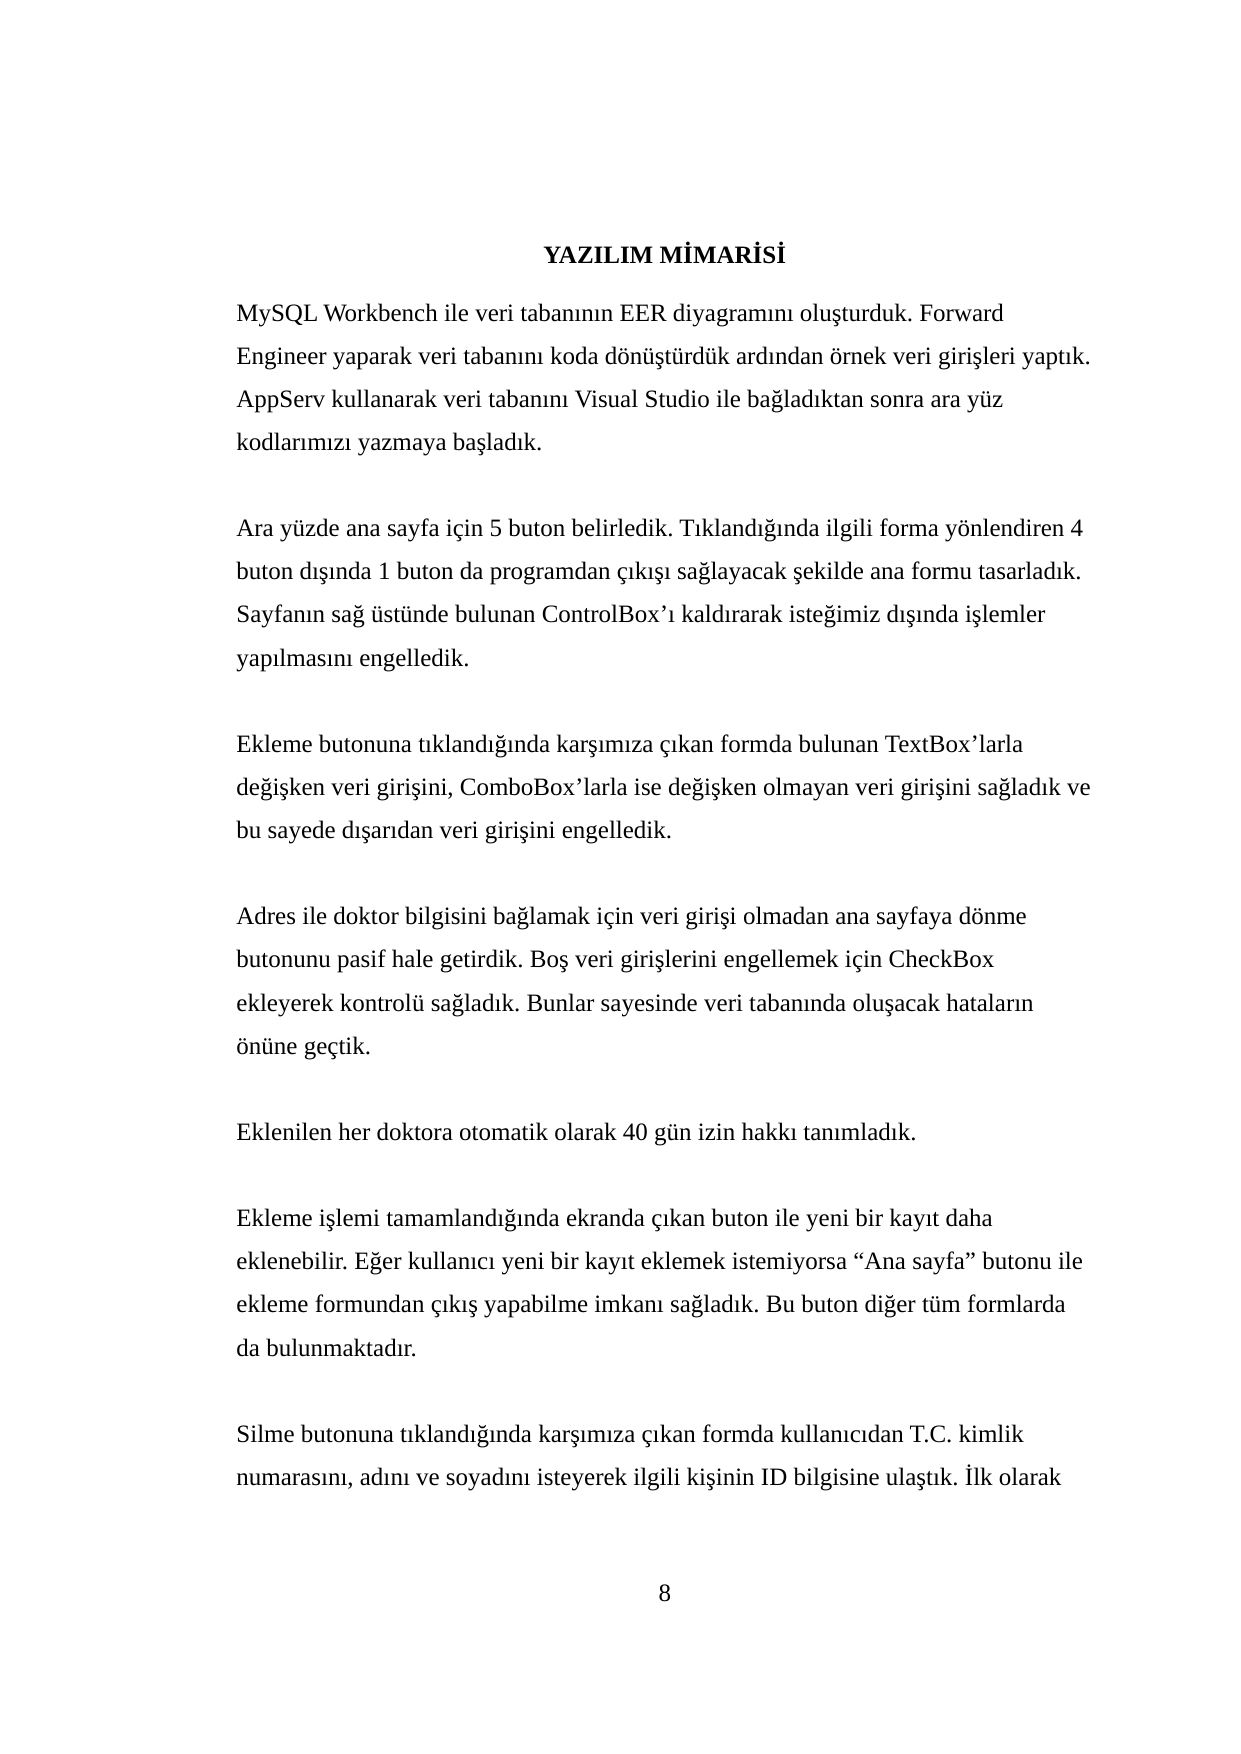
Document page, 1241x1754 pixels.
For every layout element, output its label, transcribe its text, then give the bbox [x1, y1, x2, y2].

text Ekleme butonuna tıklandığında karşımıza çıkan formda bulunan TextBox’larla değişken veri girişini, ComboBox’larla ise değişken olmayan veri girişini sağladık ve bu sayede dışarıdan veri girişini engelledik. [236, 729, 1093, 844]
text MySQL Workbench ile veri tabanının EER diyagramını oluşturduk. Forward Engineer yaparak veri tabanını koda dönüştürdük ardından örnek veri girişleri yaptık. AppServ kullanarak veri tabanını Visual Studio ile bağladıktan sonra ara yüz kodlarımızı yazmaya başladık. [236, 298, 1093, 456]
text YAZILIM MİMARİSİ [236, 240, 1093, 269]
text Ekleme işlemi tamamlandığında ekranda çıkan buton ile yeni bir kayıt daha eklenebilir. Eğer kullanıcı yeni bir kayıt eklemek istemiyorsa “Ana sayfa” butonu ile ekleme formundan çıkış yapabilme imkanı sağladık. Bu buton diğer tüm formlarda da bulunmaktadır. [236, 1203, 1093, 1361]
text Silme butonuna tıklandığında karşımıza çıkan formda kullanıcıdan T.C. kimlik numarasını, adını ve soyadını isteyerek ilgili kişinin ID bilgisine ulaştık. İlk olarak [236, 1419, 1093, 1491]
text Ara yüzde ana sayfa için 5 buton belirledik. Tıklandığında ilgili forma yönlendiren 4 buton dışında 1 buton da programdan çıkışı sağlayacak şekilde ana formu tasarladık. Sayfanın sağ üstünde bulunan ControlBox’ı kaldırarak isteğimiz dışında işlemler yapılmasını engelledik. [236, 513, 1093, 671]
text Adres ile doktor bilgisini bağlamak için veri girişi olmadan ana sayfaya dönme butonunu pasif hale getirdik. Boş veri girişlerini engellemek için CheckBox ekleyerek kontrolü sağladık. Bunlar sayesinde veri tabanında oluşacak hataların önüne geçtik. [236, 901, 1093, 1059]
text Eklenilen her doktora otomatik olarak 40 gün izin hakkı tanımladık. [236, 1117, 1093, 1146]
